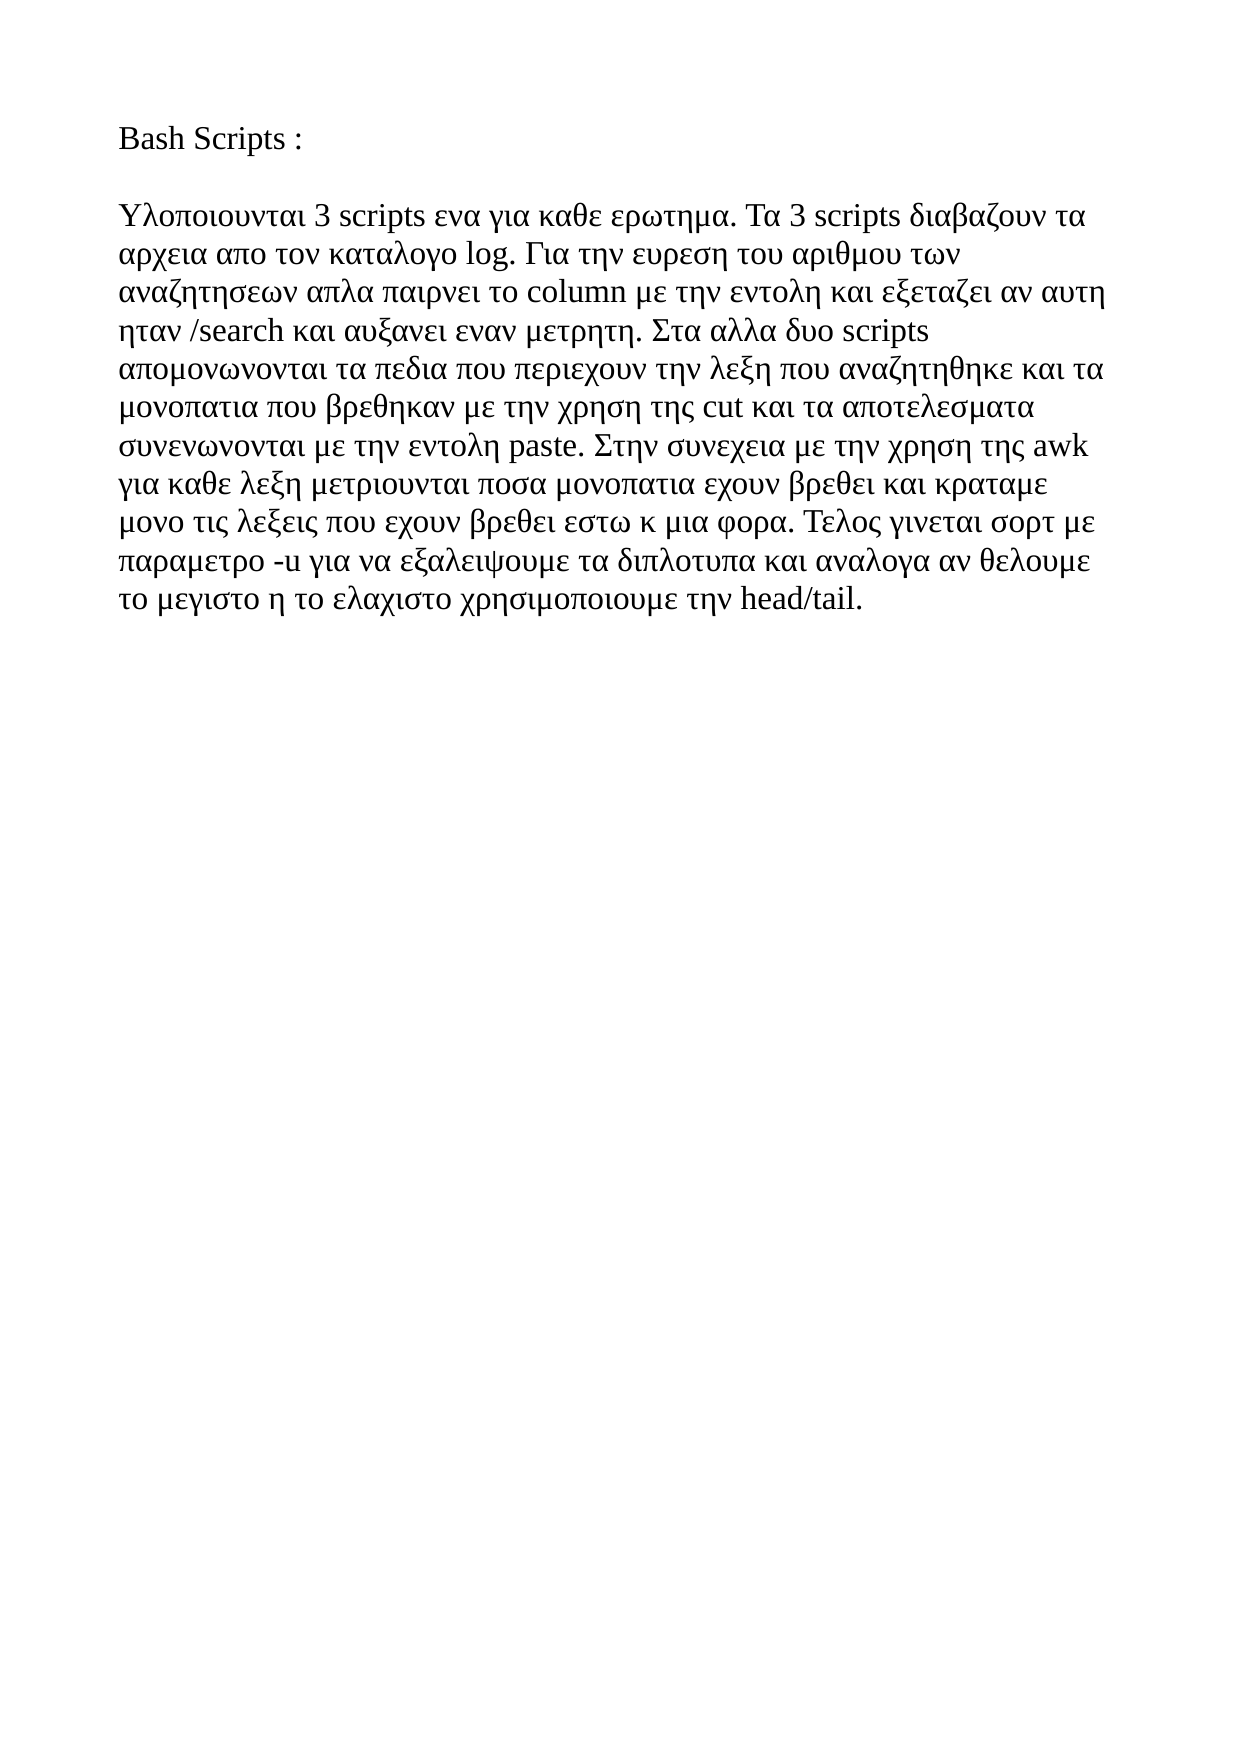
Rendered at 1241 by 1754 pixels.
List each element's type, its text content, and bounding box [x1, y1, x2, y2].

text Υλοποιουνται 3 scripts ενα για καθε ερωτημα. Τα 3 scripts διαβαζουν τα αρχεια απο τον καταλογο log. Για την ευρεση του αριθμου των αναζητησεων απλα παιρνει το column με την εντολη και εξεταζει αν αυτη ηταν /search και αυξανει εναν μετρητη. Στα αλλα δυο scripts απομονωνονται τα πεδια που περιεχουν την λεξη που αναζητηθηκε και τα μονοπατια που βρεθηκαν με την χρηση της cut και τα αποτελεσματα συνενωνονται με την εντολη paste. Στην συνεχεια με την χρηση της awk για καθε λεξη μετριουνται ποσα μονοπατια εχουν βρεθει και κραταμε μονο τις λεξεις που εχουν βρεθει εστω κ μια φορα. Τελος γινεται σορτ με παραμετρο -u για να εξαλειψουμε τα διπλοτυπα και αναλογα αν θελουμε το μεγιστο η το ελαχιστο χρησιμοποιουμε την head/tail. [118, 195, 1122, 616]
text Bash Scripts : [118, 118, 1122, 156]
